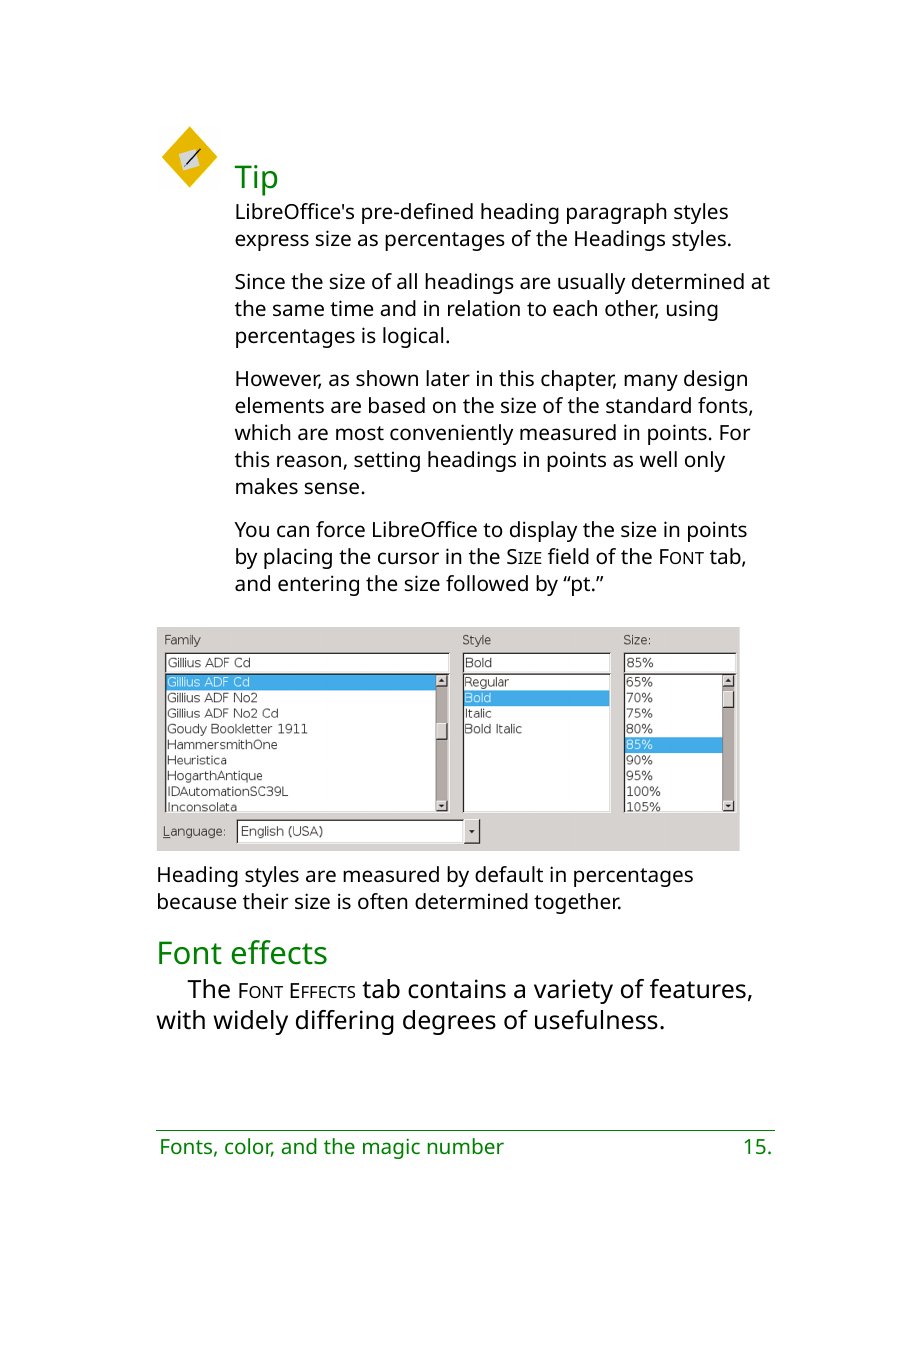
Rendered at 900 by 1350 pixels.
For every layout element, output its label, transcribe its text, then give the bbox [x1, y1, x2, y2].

subtitle Font effects [156, 931, 775, 973]
picture [157, 125, 220, 189]
text However, as shown later in this chapter, many design elements are based on the size of the standard fonts, which are most conveniently measured in points. For this reason, setting headings in points as well only makes sense. [234, 364, 775, 500]
text LibreOffice's pre-defined heading paragraph styles express size as percentages of the Headings styles. [234, 198, 775, 252]
text The Font Effects tab contains a variety of features, with widely differing degrees of usefulness. [156, 973, 775, 1036]
table_cell Heading styles are measured by default in percentages because their size is often determined together. [156, 853, 775, 915]
list Tip [156, 125, 775, 198]
picture [156, 627, 740, 851]
text You can force LibreOffice to display the size in points by placing the cursor in the Size field of the Font tab, and entering the size followed by “pt.” [234, 515, 775, 597]
table_header [156, 628, 775, 853]
text Since the size of all headings are usually determined at the same time and in relation to each other, using percentages is logical. [234, 267, 775, 349]
